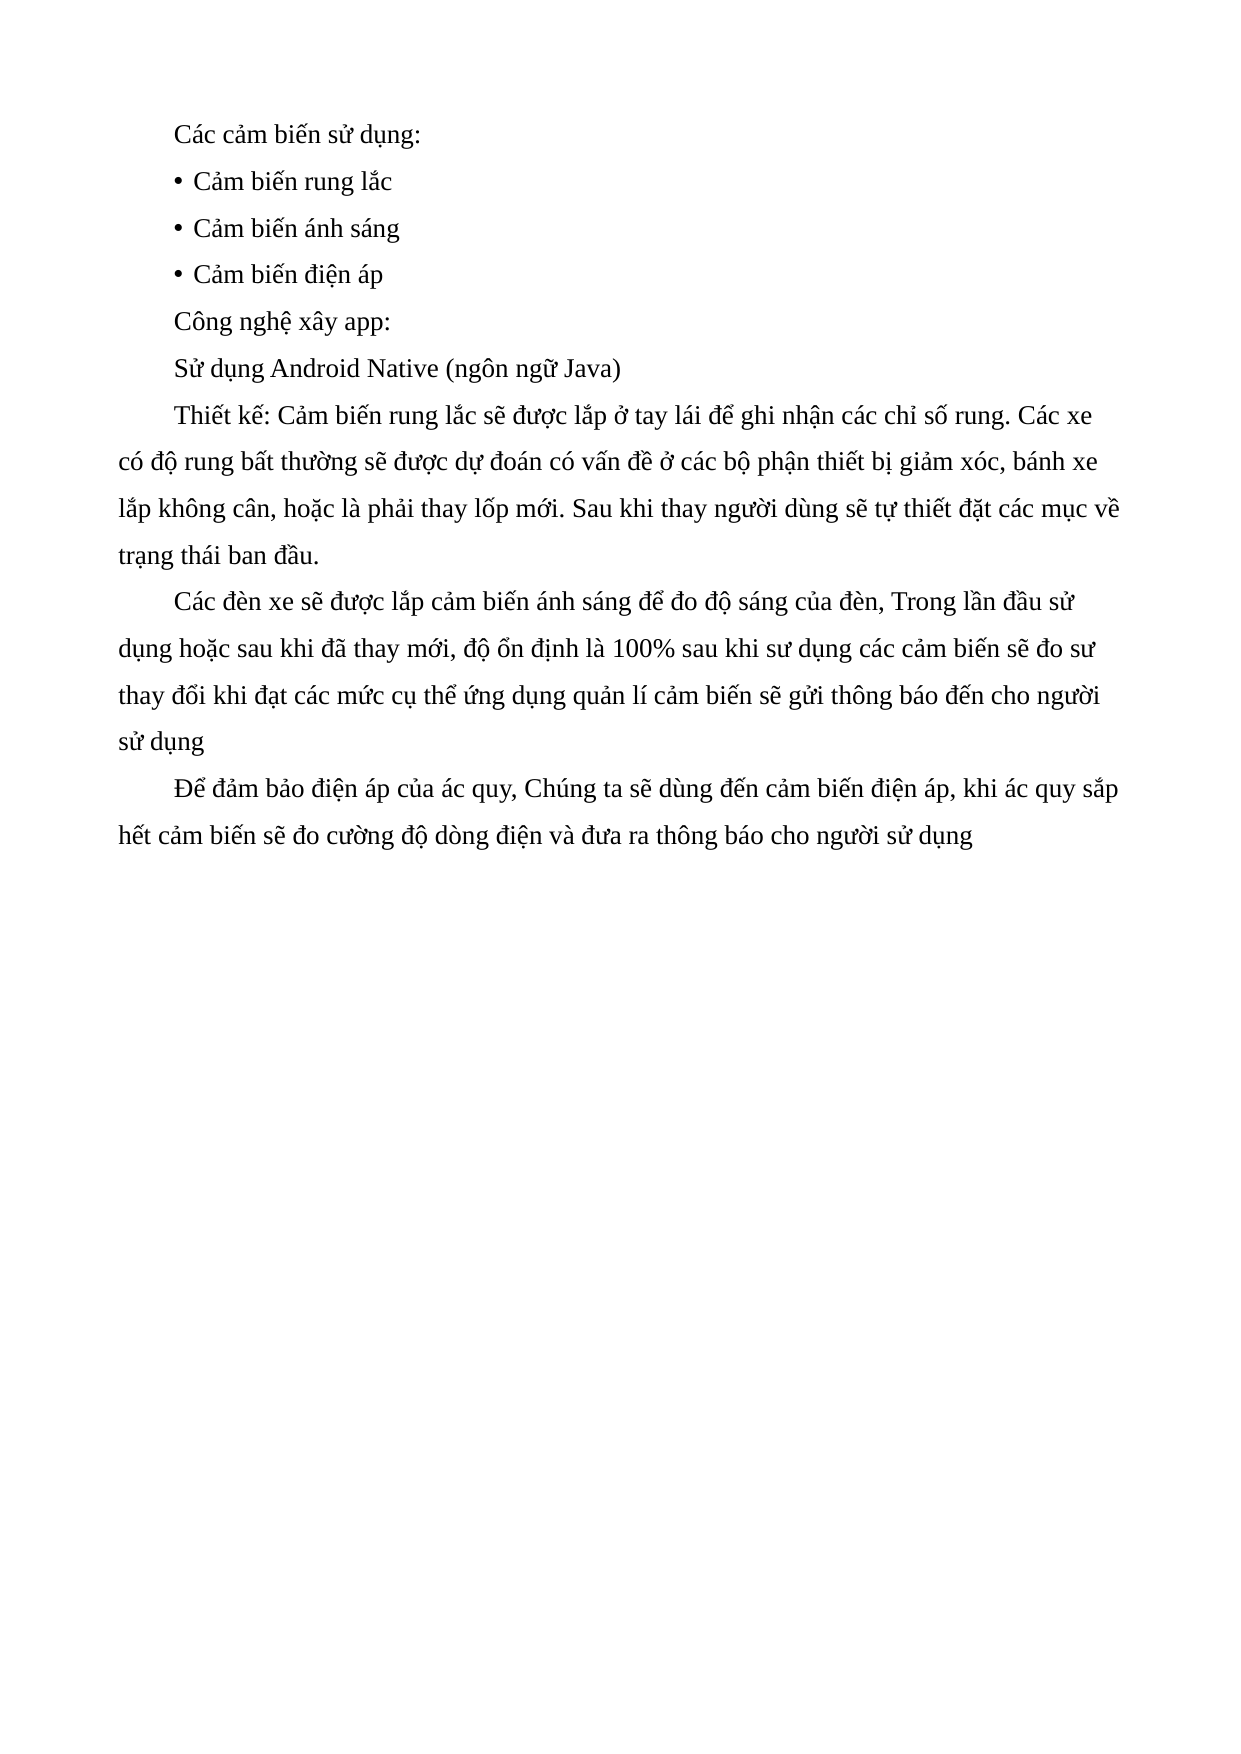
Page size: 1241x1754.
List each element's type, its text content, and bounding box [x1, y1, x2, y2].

text Các cảm biến sử dụng: [118, 118, 1122, 149]
list Cảm biến ánh sáng [118, 212, 1122, 243]
text Để đảm bảo điện áp của ác quy, Chúng ta sẽ dùng đến cảm biến điện áp, khi ác quy sắp hết cảm biến sẽ đo cường độ dòng điện và đưa ra thông báo cho người sử dụng [118, 772, 1122, 850]
text Công nghệ xây app: [118, 305, 1122, 337]
text Thiết kế: Cảm biến rung lắc sẽ được lắp ở tay lái để ghi nhận các chỉ số rung. Các xe có độ rung bất thường sẽ được dự đoán có vấn đề ở các bộ phận thiết bị giảm xóc, bánh xe lắp không cân, hoặc là phải thay lốp mới. Sau khi thay người dùng sẽ tự thiết đặt các mục về trạng thái ban đầu. [118, 399, 1122, 570]
text Sử dụng Android Native (ngôn ngữ Java) [118, 352, 1122, 383]
text Các đèn xe sẽ được lắp cảm biến ánh sáng để đo độ sáng của đèn, Trong lần đầu sử dụng hoặc sau khi đã thay mới, độ ổn định là 100% sau khi sư dụng các cảm biến sẽ đo sư thay đổi khi đạt các mức cụ thể ứng dụng quản lí cảm biến sẽ gửi thông báo đến cho người sử dụng [118, 585, 1122, 757]
list Cảm biến điện áp [118, 258, 1122, 290]
list Cảm biến rung lắc [118, 165, 1122, 196]
